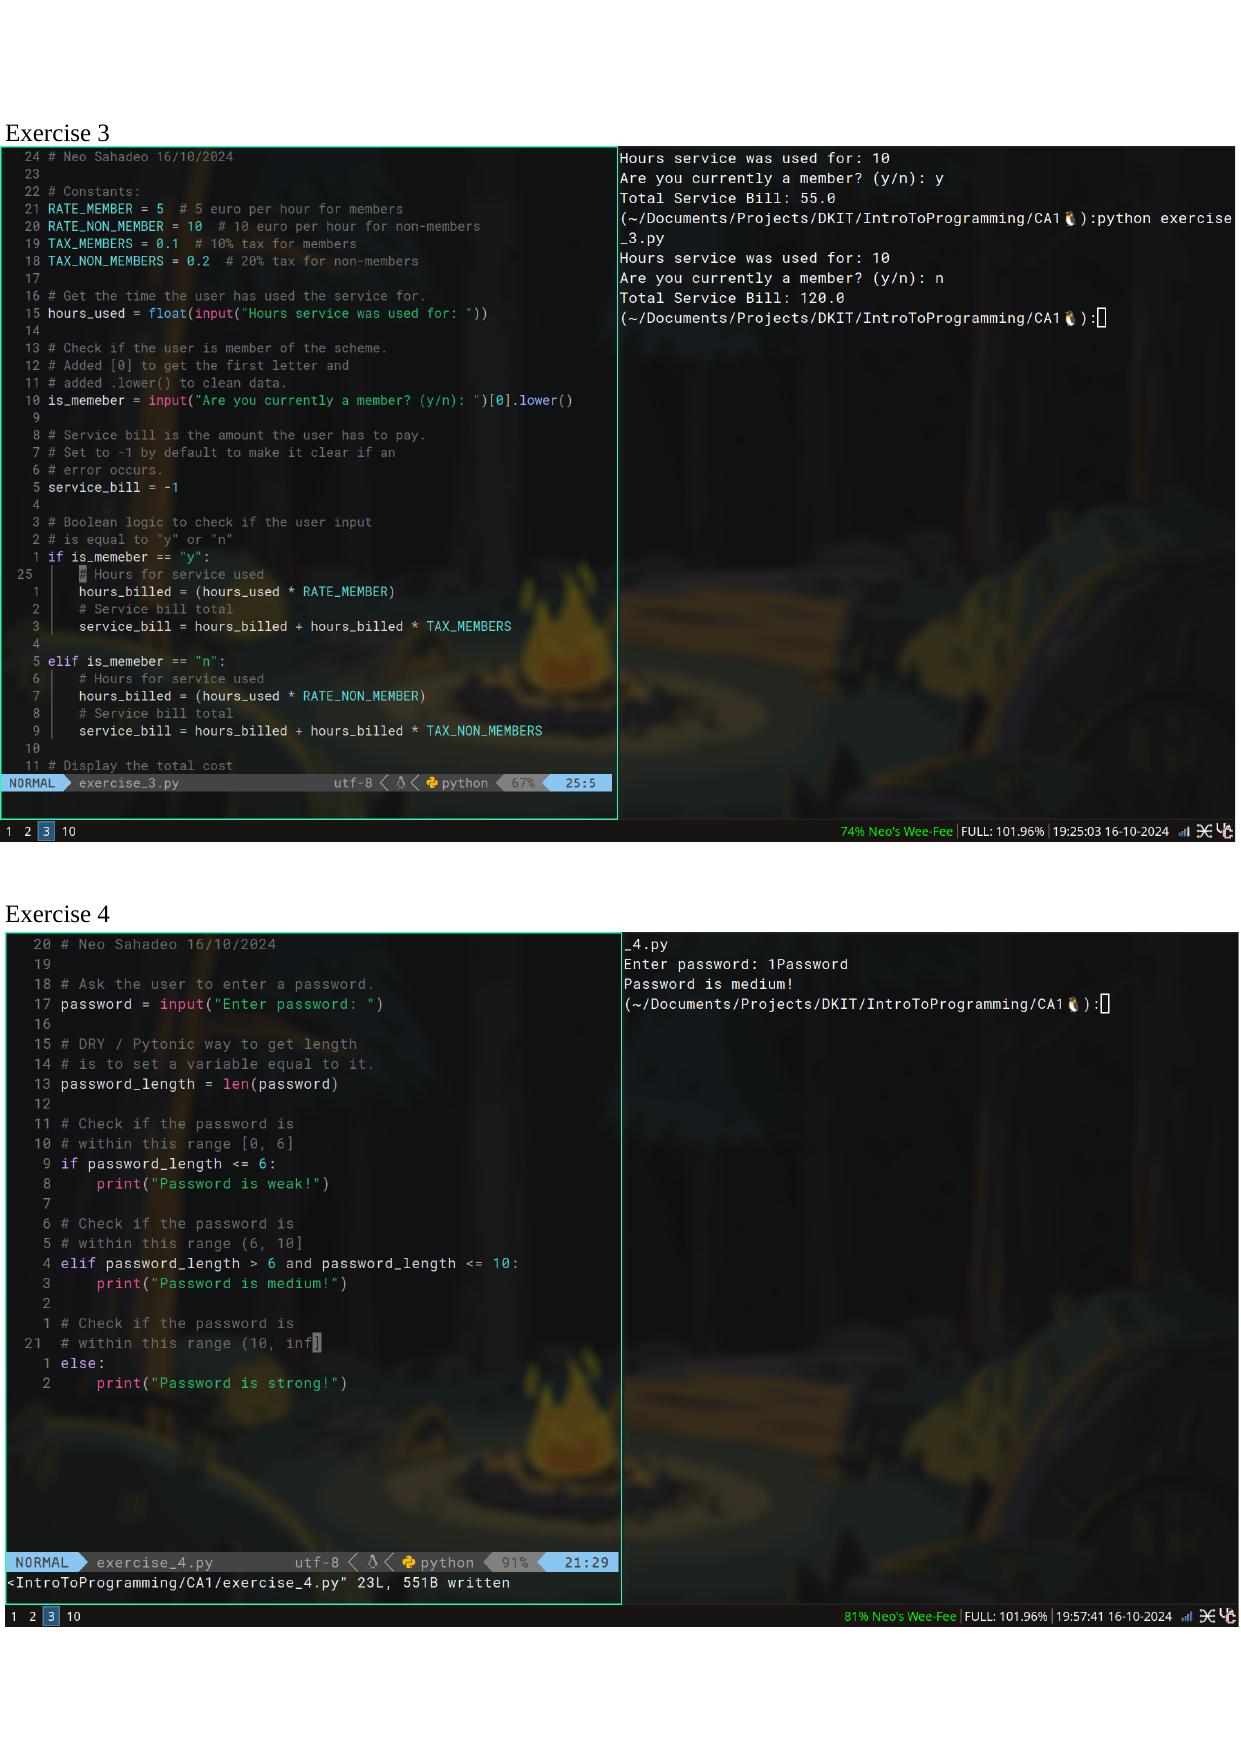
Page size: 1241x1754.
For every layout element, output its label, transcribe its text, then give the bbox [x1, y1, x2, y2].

picture [0, 146, 1236, 842]
text Exercise 3 [5, 118, 1122, 146]
picture [5, 932, 1239, 1627]
text Exercise 4 [5, 899, 1122, 928]
